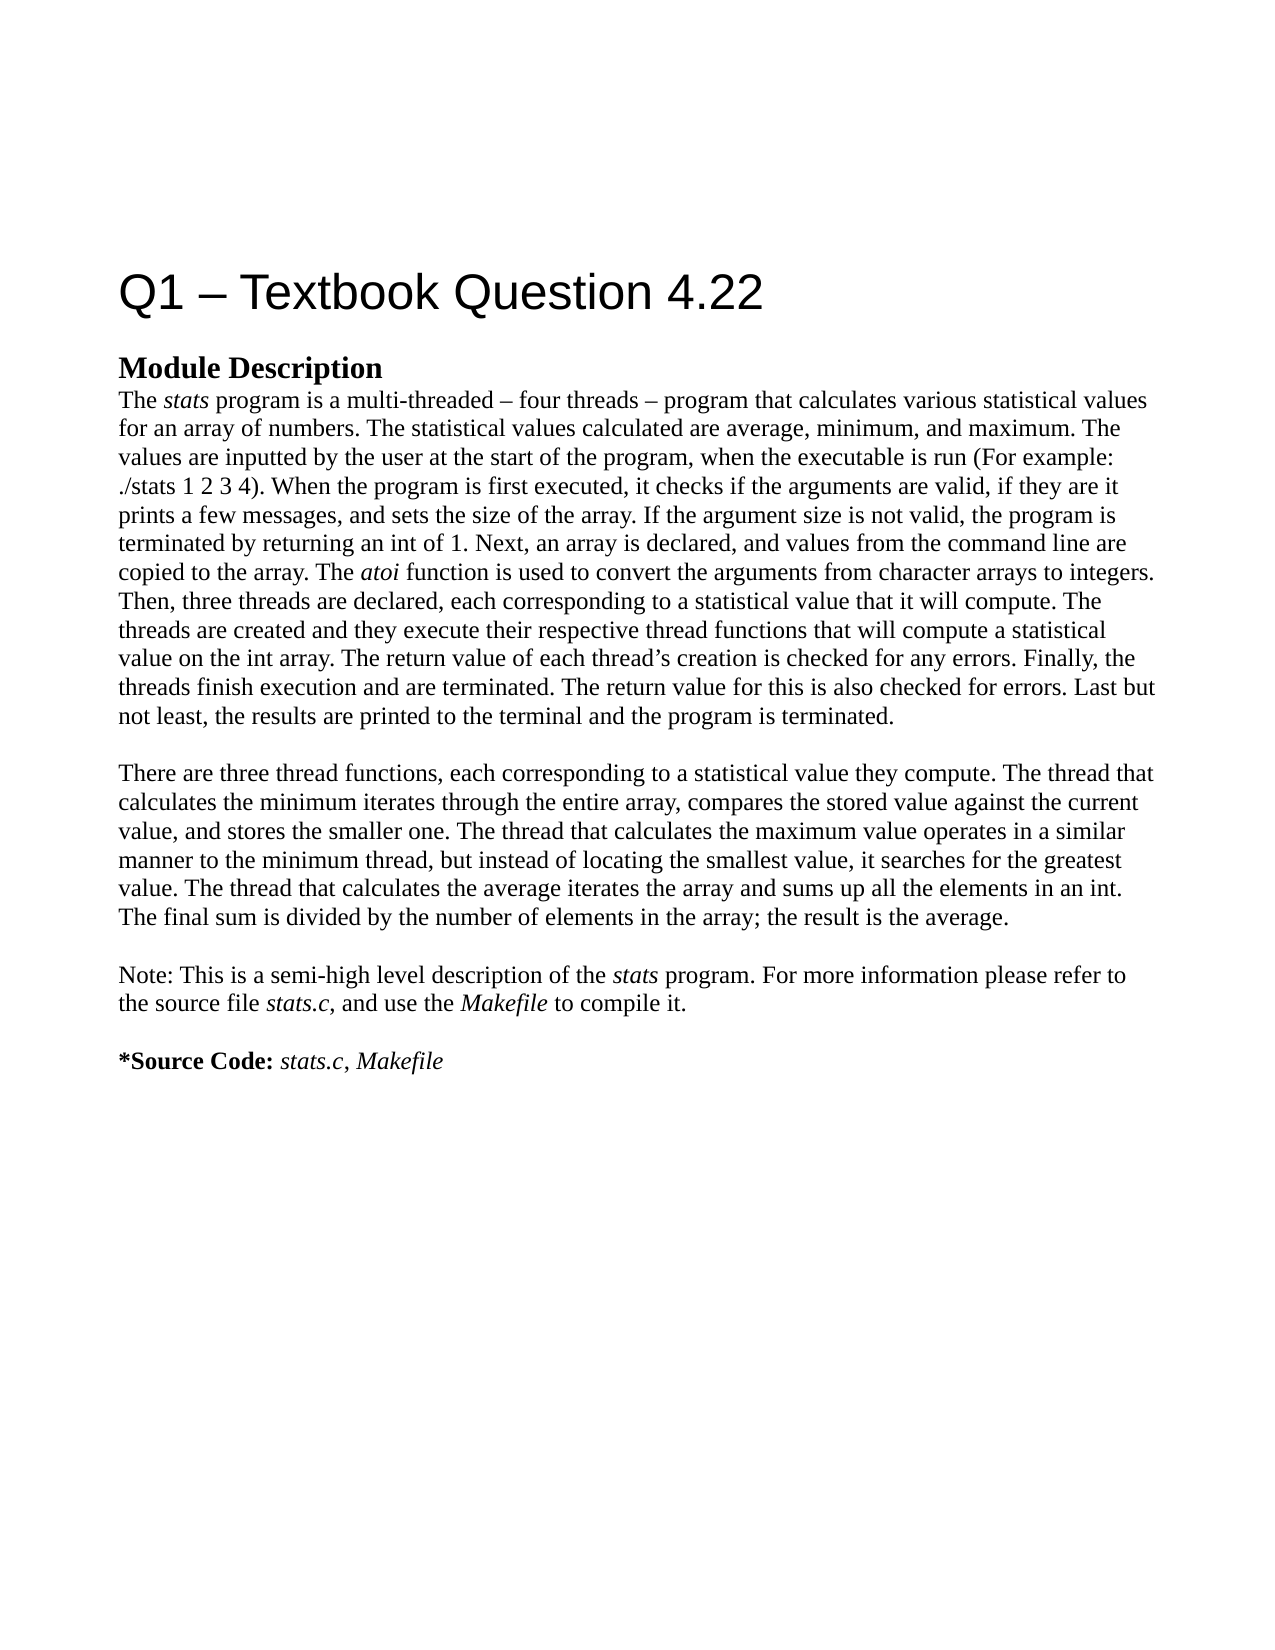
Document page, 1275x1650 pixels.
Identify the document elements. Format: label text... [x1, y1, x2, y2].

text Note: This is a semi-high level description of the stats program. For more information please refer to the source file stats.c, and use the Makefile to compile it. [118, 960, 1157, 1017]
text *Source Code: stats.c, Makefile [118, 1046, 1157, 1075]
text Q1 – Textbook Question 4.22 [118, 263, 1157, 320]
text The stats program is a multi-threaded – four threads – program that calculates various statistical values for an array of numbers. The statistical values calculated are average, minimum, and maximum. The values are inputted by the user at the start of the program, when the executable is run (For example: ./stats 1 2 3 4). When the program is first executed, it checks if the arguments are valid, if they are it prints a few messages, and sets the size of the array. If the argument size is not valid, the program is terminated by returning an int of 1. Next, an array is declared, and values from the command line are copied to the array. The atoi function is used to convert the arguments from character arrays to integers. Then, three threads are declared, each corresponding to a statistical value that it will compute. The threads are created and they execute their respective thread functions that will compute a statistical value on the int array. The return value of each thread’s creation is checked for any errors. Finally, the threads finish execution and are terminated. The return value for this is also checked for errors. Last but not least, the results are printed to the terminal and the program is terminated. [118, 385, 1157, 730]
text There are three thread functions, each corresponding to a statistical value they compute. The thread that calculates the minimum iterates through the entire array, compares the stored value against the current value, and stores the smaller one. The thread that calculates the maximum value operates in a similar manner to the minimum thread, but instead of locating the smallest value, it searches for the greatest value. The thread that calculates the average iterates the array and sums up all the elements in an int. The final sum is divided by the number of elements in the array; the result is the average. [118, 758, 1157, 931]
text Module Description [118, 349, 1157, 385]
